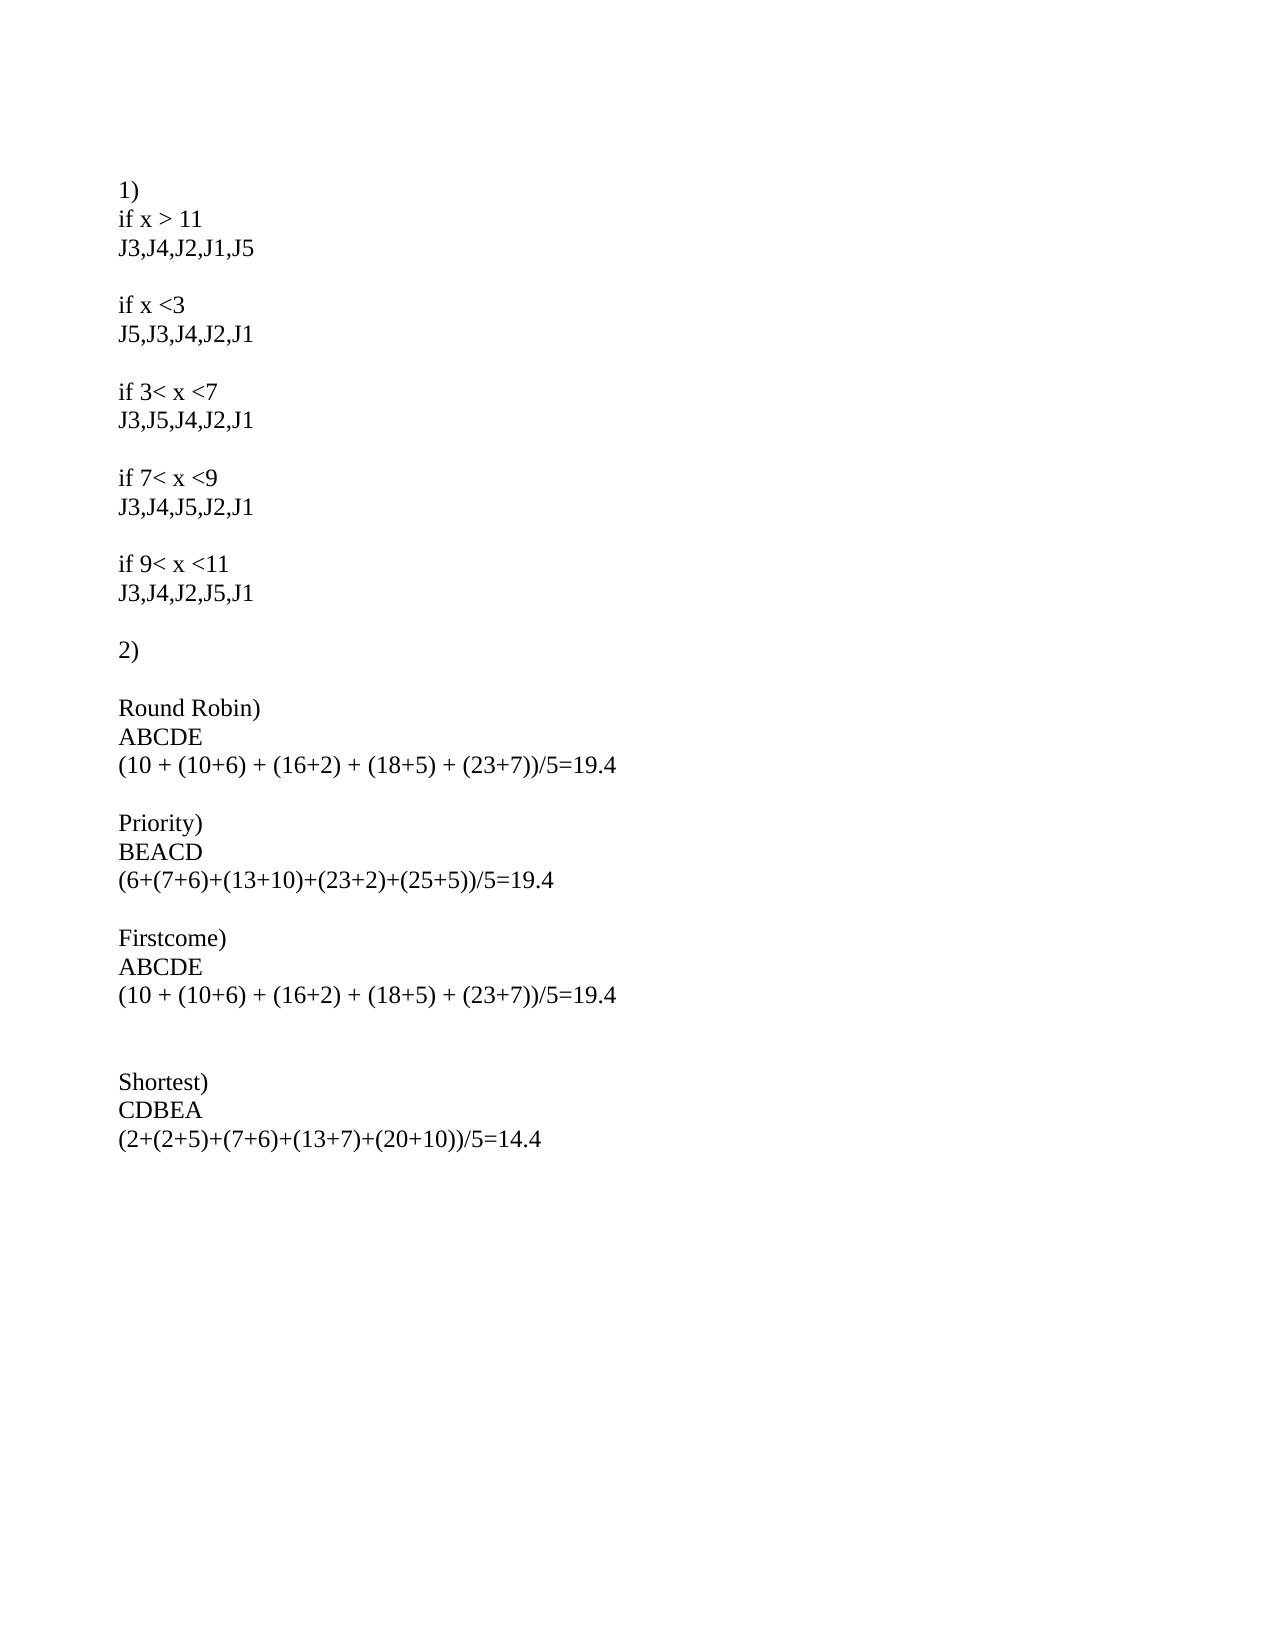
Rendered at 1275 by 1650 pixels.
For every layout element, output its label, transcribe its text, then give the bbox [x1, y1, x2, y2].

text ABCDE [118, 952, 1157, 981]
text if 3< x <7 [118, 377, 1157, 406]
text (10 + (10+6) + (16+2) + (18+5) + (23+7))/5=19.4 [118, 981, 1157, 1009]
text Round Robin) [118, 693, 1157, 722]
text Priority) [118, 808, 1157, 837]
text J5,J3,J4,J2,J1 [118, 319, 1157, 348]
text BEACD [118, 837, 1157, 866]
text if x > 11 [118, 204, 1157, 233]
text J3,J5,J4,J2,J1 [118, 406, 1157, 434]
text CDBEA [118, 1096, 1157, 1124]
text ABCDE [118, 722, 1157, 751]
text Shortest) [118, 1067, 1157, 1096]
text if 9< x <11 [118, 549, 1157, 578]
text (6+(7+6)+(13+10)+(23+2)+(25+5))/5=19.4 [118, 866, 1157, 894]
text J3,J4,J5,J2,J1 [118, 492, 1157, 521]
text (10 + (10+6) + (16+2) + (18+5) + (23+7))/5=19.4 [118, 751, 1157, 779]
text 2) [118, 636, 1157, 664]
text if 7< x <9 [118, 463, 1157, 492]
text if x <3 [118, 291, 1157, 319]
text J3,J4,J2,J5,J1 [118, 578, 1157, 607]
text (2+(2+5)+(7+6)+(13+7)+(20+10))/5=14.4 [118, 1124, 1157, 1153]
text J3,J4,J2,J1,J5 [118, 233, 1157, 262]
text 1) [118, 176, 1157, 204]
text Firstcome) [118, 923, 1157, 952]
